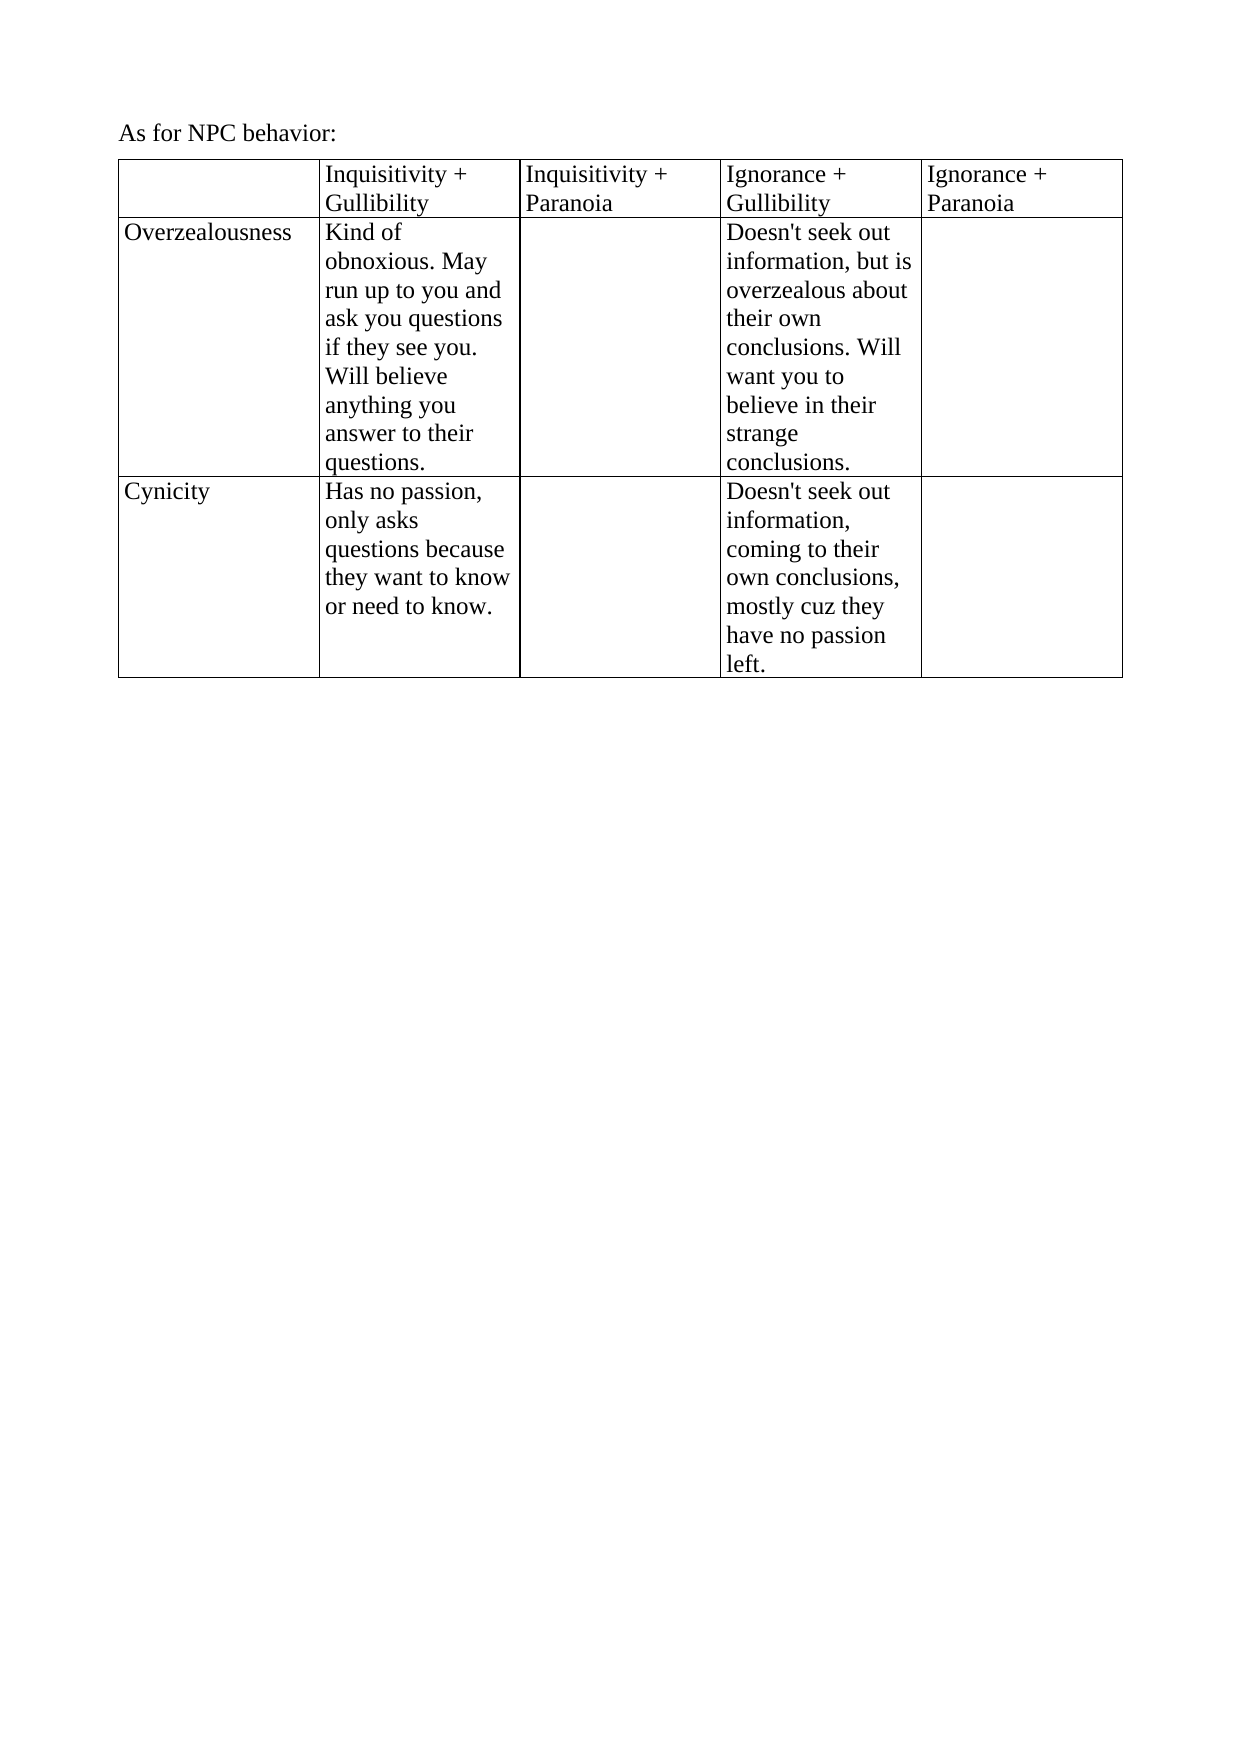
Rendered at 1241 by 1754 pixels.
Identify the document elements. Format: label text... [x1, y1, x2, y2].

table_cell [922, 218, 1122, 476]
table_header Inquisitivity + Paranoia [521, 160, 720, 217]
table_cell [521, 477, 720, 677]
table_header Inquisitivity + Gullibility [320, 160, 519, 217]
table_cell Kind of obnoxious. May run up to you and ask you questions if they see you. Will believe anything you answer to their questions. [320, 218, 519, 476]
table_header [119, 160, 319, 217]
table_cell [922, 477, 1122, 677]
table_cell Doesn't seek out information, coming to their own conclusions, mostly cuz they have no passion left. [721, 477, 921, 677]
table_header Ignorance + Paranoia [922, 160, 1122, 217]
table_cell Has no passion, only asks questions because they want to know or need to know. [320, 477, 519, 677]
table_cell Doesn't seek out information, but is overzealous about their own conclusions. Will want you to believe in their strange conclusions. [721, 218, 921, 476]
table_header Ignorance + Gullibility [721, 160, 921, 217]
table_cell [521, 218, 720, 476]
table_cell Cynicity [119, 477, 319, 677]
text As for NPC behavior: [118, 118, 1122, 147]
table_cell Overzealousness [119, 218, 319, 476]
